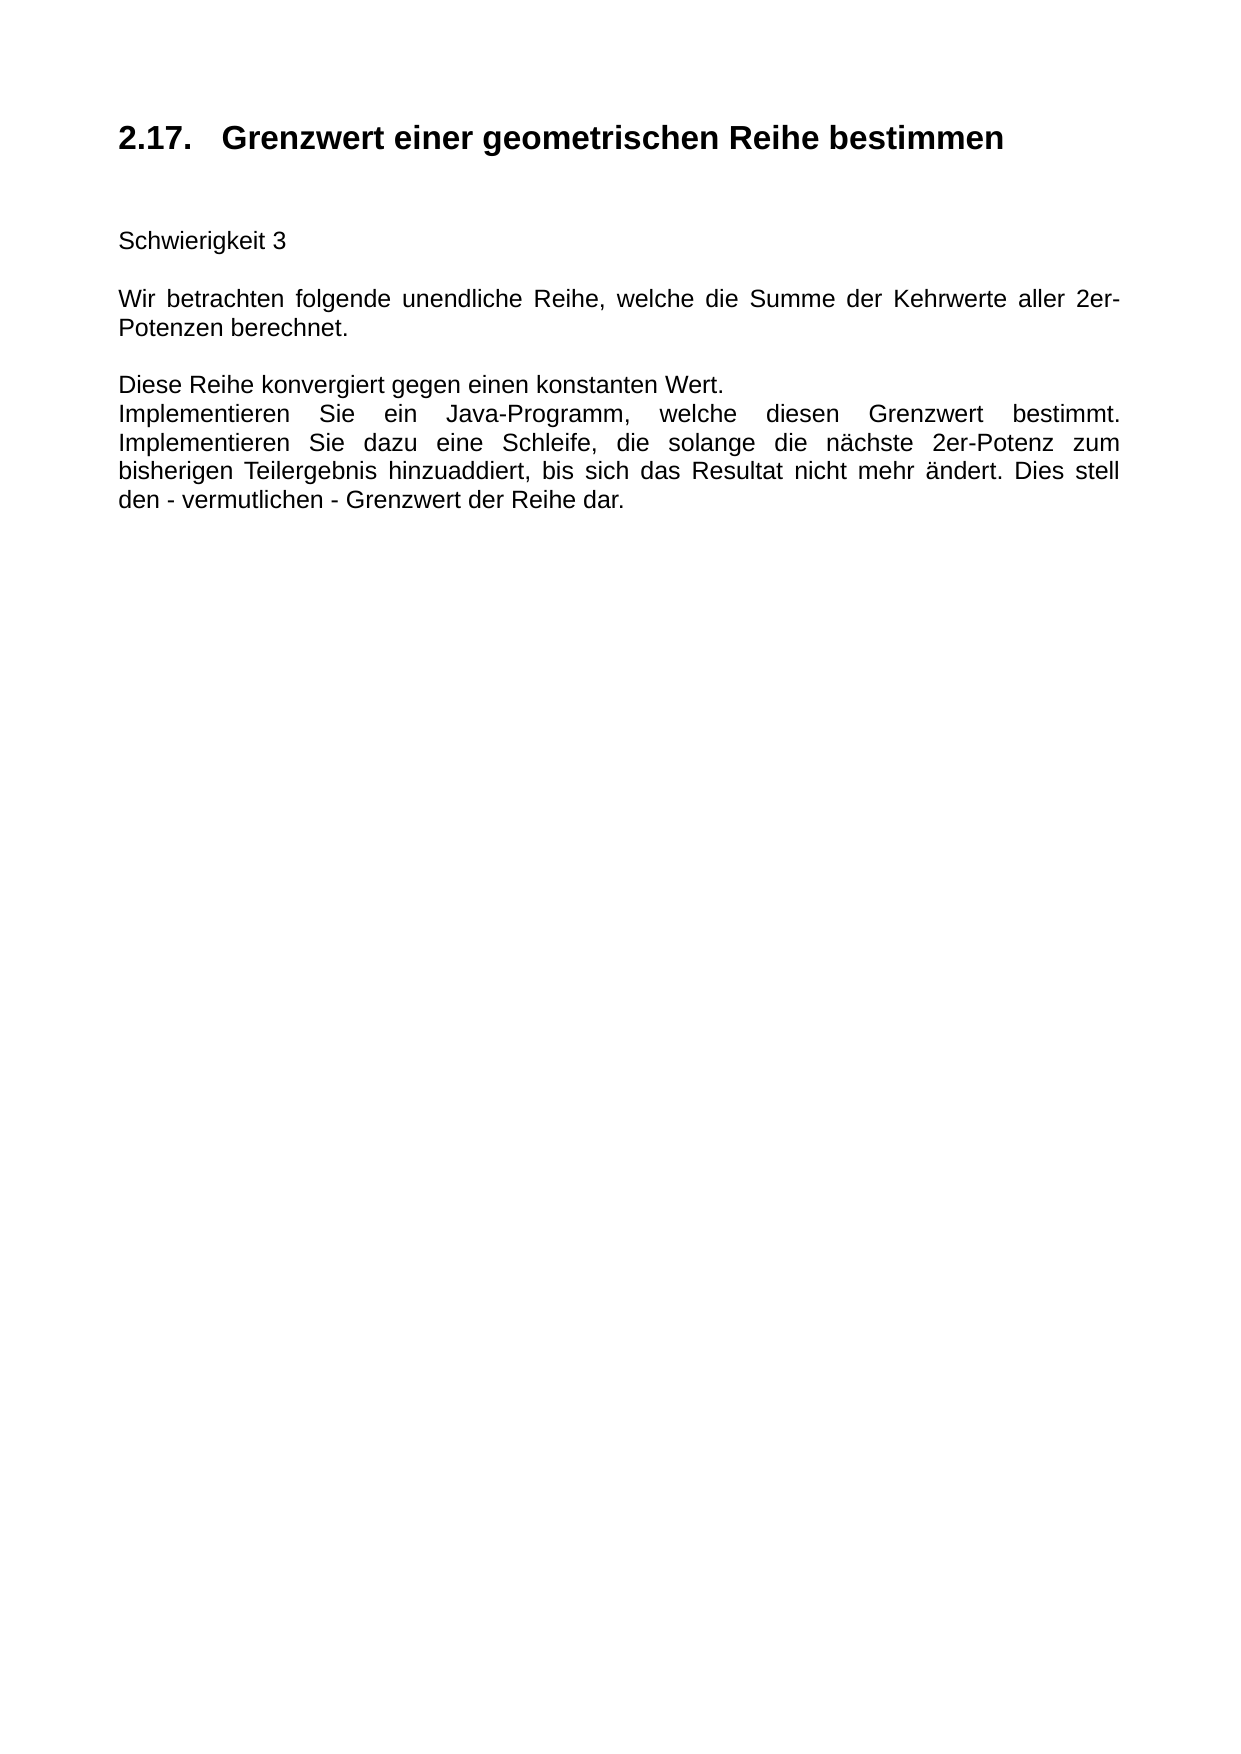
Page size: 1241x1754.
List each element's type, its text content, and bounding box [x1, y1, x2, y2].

text Diese Reihe konvergiert gegen einen konstanten Wert. [118, 370, 1122, 399]
text Schwierigkeit 3 [118, 226, 1122, 254]
text Implementieren Sie ein Java-Programm, welche diesen Grenzwert bestimmt. Implementieren Sie dazu eine Schleife, die solange die nächste 2er-Potenz zum bisherigen Teilergebnis hinzuaddiert, bis sich das Resultat nicht mehr ändert. Dies stell den - vermutlichen - Grenzwert der Reihe dar. [118, 399, 1122, 514]
text Wir betrachten folgende unendliche Reihe, welche die Summe der Kehrwerte aller 2er-Potenzen berechnet. [118, 284, 1122, 341]
list Grenzwert einer geometrischen Reihe bestimmen [118, 118, 1122, 157]
